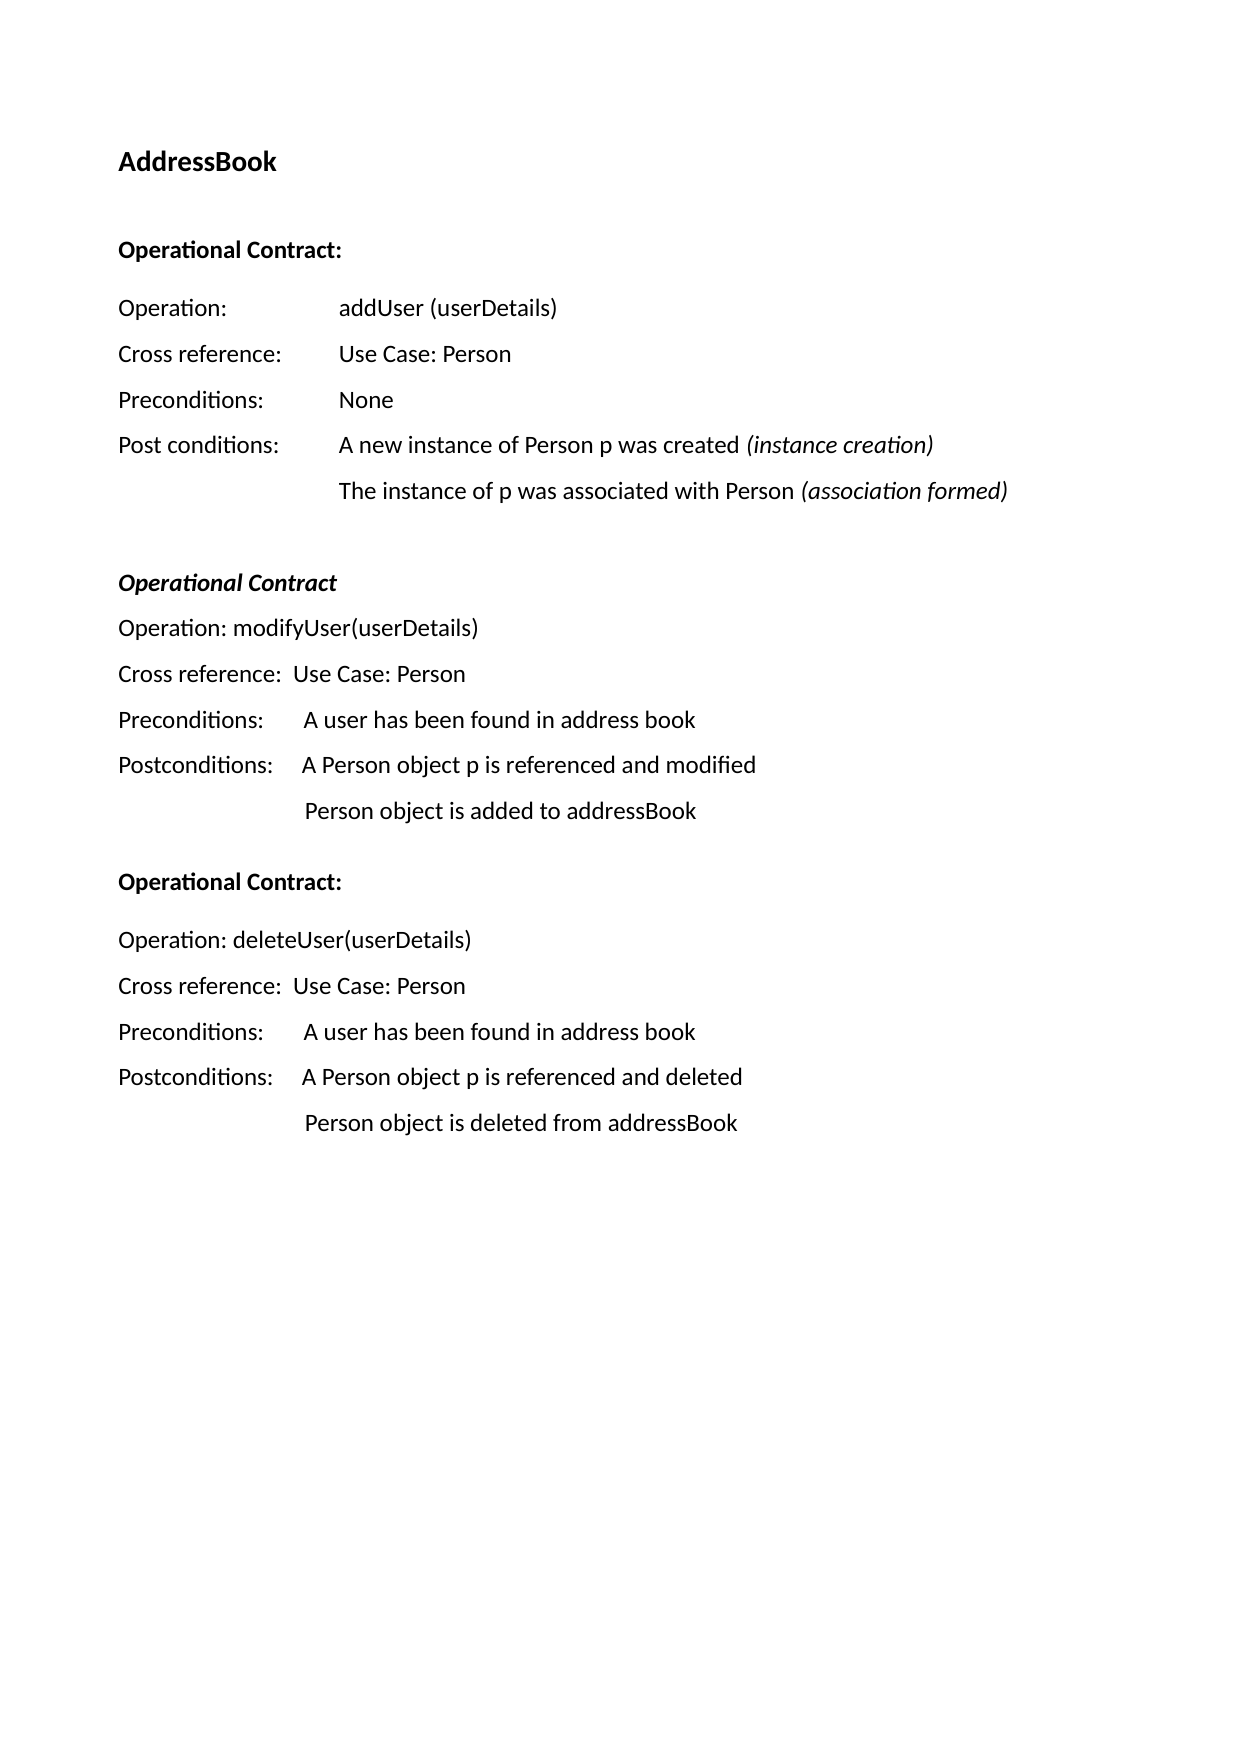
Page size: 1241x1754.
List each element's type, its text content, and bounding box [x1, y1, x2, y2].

text The instance of p was associated with Person (association formed) [339, 475, 1122, 506]
text Person object is deleted from addressBook [118, 1107, 1122, 1138]
text Cross reference: Use Case: Person [118, 970, 1122, 1001]
text Operation: addUser (userDetails) [118, 292, 1122, 323]
text Preconditions: A user has been found in address book [118, 1016, 1122, 1046]
text Cross reference: Use Case: Person [118, 658, 1122, 689]
subtitle Operational Contract: [118, 234, 1122, 264]
text Operation: modifyUser(userDetails) [118, 612, 1122, 643]
subtitle Operational Contract: [118, 866, 1122, 897]
text Operation: deleteUser(userDetails) [118, 924, 1122, 955]
text Person object is added to addressBook [118, 795, 1122, 826]
text Postconditions: A Person object p is referenced and deleted [118, 1061, 1122, 1092]
text Postconditions: A Person object p is referenced and modified [118, 749, 1122, 780]
text Preconditions: A user has been found in address book [118, 704, 1122, 734]
text Cross reference: Use Case: Person [118, 338, 1122, 368]
text Post conditions: A new instance of Person p was created (instance creation) [118, 429, 1122, 460]
text Operational Contract [118, 567, 1122, 597]
subtitle AddressBook [118, 143, 1122, 179]
text Preconditions: None [118, 384, 1122, 414]
